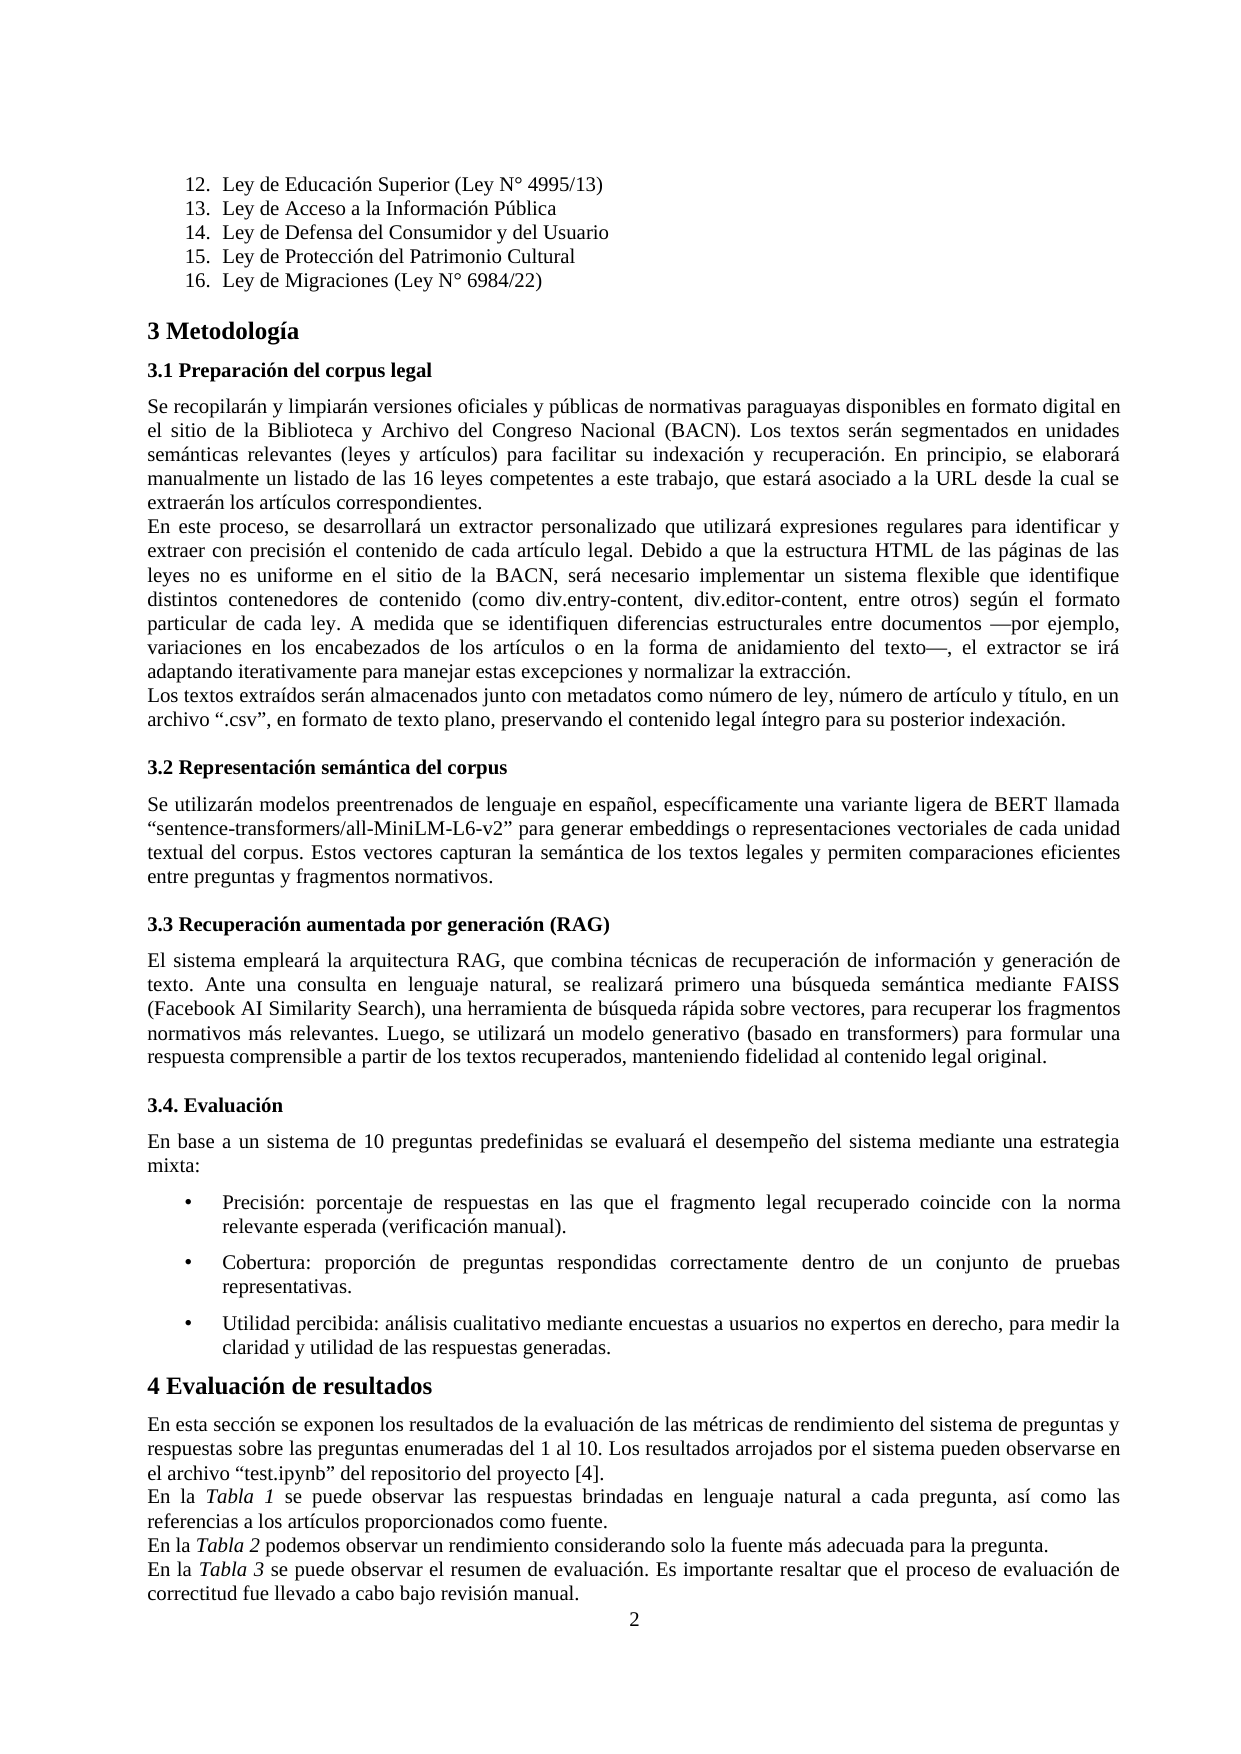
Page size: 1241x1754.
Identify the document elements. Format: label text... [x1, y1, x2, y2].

text En base a un sistema de 10 preguntas predefinidas se evaluará el desempeño del sistema mediante una estrategia mixta: [147, 1129, 1122, 1177]
subtitle 3.1 Preparación del corpus legal [147, 358, 1122, 382]
list Ley de Defensa del Consumidor y del Usuario [184, 220, 1122, 244]
subtitle 3.4. Evaluación [147, 1093, 1122, 1117]
list Ley de Migraciones (Ley N° 6984/22) [184, 268, 1122, 292]
list Precisión: porcentaje de respuestas en las que el fragmento legal recuperado coincide con la norma relevante esperada (verificación manual). [184, 1189, 1122, 1238]
text En este proceso, se desarrollará un extractor personalizado que utilizará expresiones regulares para identificar y extraer con precisión el contenido de cada artículo legal. Debido a que la estructura HTML de las páginas de las leyes no es uniforme en el sitio de la BACN, será necesario implementar un sistema flexible que identifique distintos contenedores de contenido (como div.entry-content, div.editor-content, entre otros) según el formato particular de cada ley. A medida que se identifiquen diferencias estructurales entre documentos —por ejemplo, variaciones en los encabezados de los artículos o en la forma de anidamiento del texto—, el extractor se irá adaptando iterativamente para manejar estas excepciones y normalizar la extracción. [147, 514, 1122, 683]
text Los textos extraídos serán almacenados junto con metadatos como número de ley, número de artículo y título, en un archivo “.csv”, en formato de texto plano, preservando el contenido legal íntegro para su posterior indexación. [147, 683, 1122, 731]
text El sistema empleará la arquitectura RAG, que combina técnicas de recuperación de información y generación de texto. Ante una consulta en lenguaje natural, se realizará primero una búsqueda semántica mediante FAISS (Facebook AI Similarity Search), una herramienta de búsqueda rápida sobre vectores, para recuperar los fragmentos normativos más relevantes. Luego, se utilizará un modelo generativo (basado en transformers) para formular una respuesta comprensible a partir de los textos recuperados, manteniendo fidelidad al contenido legal original. [147, 948, 1122, 1068]
subtitle 3.3 Recuperación aumentada por generación (RAG) [147, 912, 1122, 936]
list Ley de Educación Superior (Ley N° 4995/13) [184, 172, 1122, 196]
subtitle 4 Evaluación de resultados [147, 1371, 1122, 1400]
list Cobertura: proporción de preguntas respondidas correctamente dentro de un conjunto de pruebas representativas. [184, 1250, 1122, 1298]
list Ley de Protección del Patrimonio Cultural [184, 244, 1122, 268]
list Utilidad percibida: análisis cualitativo mediante encuestas a usuarios no expertos en derecho, para medir la claridad y utilidad de las respuestas generadas. [184, 1311, 1122, 1359]
text Se recopilarán y limpiarán versiones oficiales y públicas de normativas paraguayas disponibles en formato digital en el sitio de la Biblioteca y Archivo del Congreso Nacional (BACN). Los textos serán segmentados en unidades semánticas relevantes (leyes y artículos) para facilitar su indexación y recuperación. En principio, se elaborará manualmente un listado de las 16 leyes competentes a este trabajo, que estará asociado a la URL desde la cual se extraerán los artículos correspondientes. [147, 394, 1122, 514]
list Ley de Acceso a la Información Pública [184, 196, 1122, 220]
text Se utilizarán modelos preentrenados de lenguaje en español, específicamente una variante ligera de BERT llamada “sentence-transformers/all-MiniLM-L6-v2” para generar embeddings o representaciones vectoriales de cada unidad textual del corpus. Estos vectores capturan la semántica de los textos legales y permiten comparaciones eficientes entre preguntas y fragmentos normativos. [147, 791, 1122, 888]
text En la Tabla 3 se puede observar el resumen de evaluación. Es importante resaltar que el proceso de evaluación de correctitud fue llevado a cabo bajo revisión manual. [147, 1557, 1122, 1605]
text En la Tabla 2 podemos observar un rendimiento considerando solo la fuente más adecuada para la pregunta. [147, 1533, 1122, 1557]
subtitle 3.2 Representación semántica del corpus [147, 755, 1122, 779]
text En la Tabla 1 se puede observar las respuestas brindadas en lenguaje natural a cada pregunta, así como las referencias a los artículos proporcionados como fuente. [147, 1484, 1122, 1533]
text En esta sección se exponen los resultados de la evaluación de las métricas de rendimiento del sistema de preguntas y respuestas sobre las preguntas enumeradas del 1 al 10. Los resultados arrojados por el sistema pueden observarse en el archivo “test.ipynb” del repositorio del proyecto [4]. [147, 1412, 1122, 1484]
subtitle 3 Metodología [147, 316, 1122, 345]
